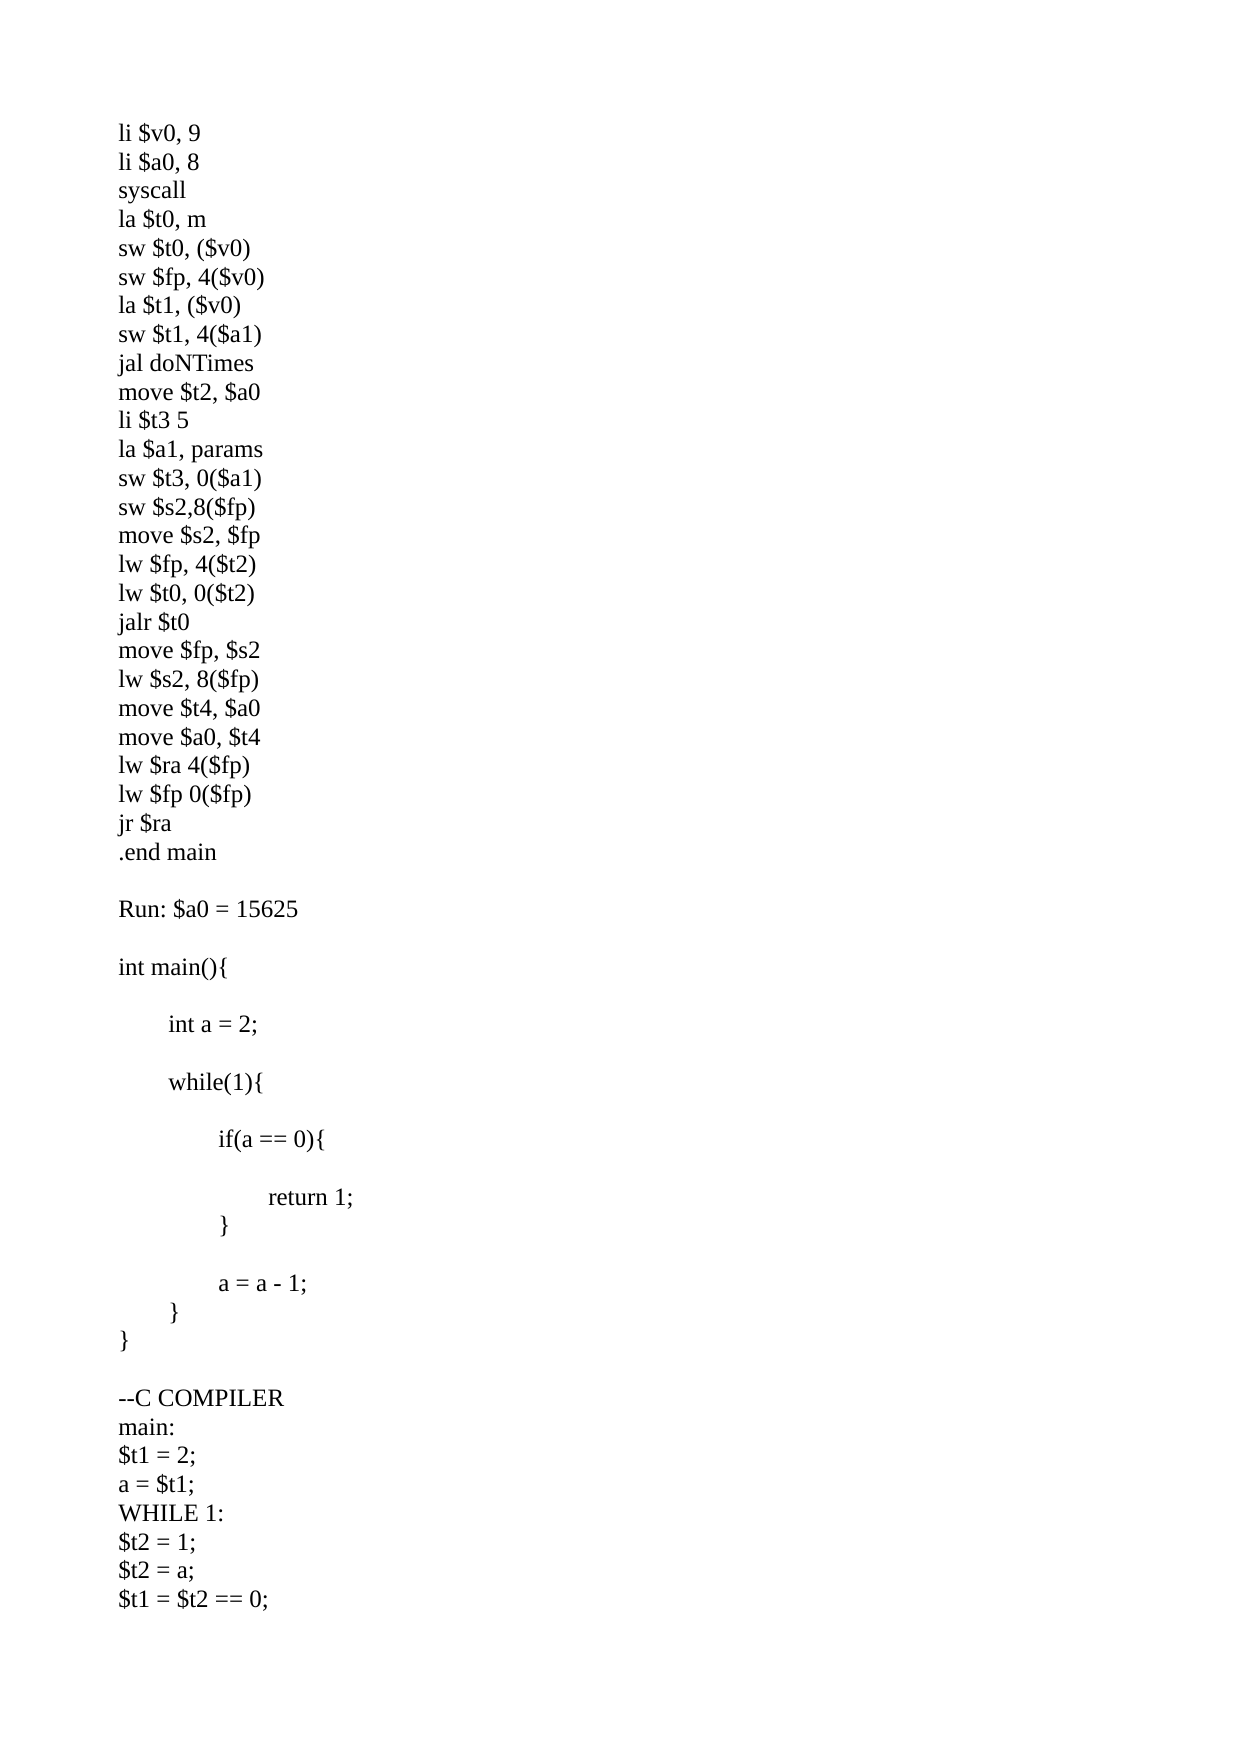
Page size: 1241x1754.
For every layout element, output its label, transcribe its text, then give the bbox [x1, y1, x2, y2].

text if(a == 0){ [118, 1124, 1122, 1153]
text sw $t1, 4($a1) [118, 319, 1122, 348]
text $t1 = $t2 == 0; [118, 1584, 1122, 1613]
text syscall [118, 176, 1122, 204]
text int a = 2; [118, 1009, 1122, 1038]
text sw $t0, ($v0) [118, 233, 1122, 262]
text lw $s2, 8($fp) [118, 664, 1122, 693]
text main: [118, 1412, 1122, 1441]
text while(1){ [118, 1067, 1122, 1096]
text li $t3 5 [118, 406, 1122, 434]
text li $a0, 8 [118, 147, 1122, 176]
text sw $t3, 0($a1) [118, 463, 1122, 492]
text int main(){ [118, 952, 1122, 981]
text la $a1, params [118, 434, 1122, 463]
text } [118, 1211, 1122, 1239]
text li $v0, 9 [118, 118, 1122, 147]
text return 1; [118, 1182, 1122, 1211]
text a = $t1; [118, 1469, 1122, 1498]
text $t2 = 1; [118, 1527, 1122, 1556]
text la $t1, ($v0) [118, 291, 1122, 319]
text sw $fp, 4($v0) [118, 262, 1122, 291]
text jal doNTimes [118, 348, 1122, 377]
text --C COMPILER [118, 1383, 1122, 1412]
text } [118, 1326, 1122, 1354]
text $t1 = 2; [118, 1441, 1122, 1469]
text jr $ra [118, 808, 1122, 837]
text move $a0, $t4 [118, 722, 1122, 751]
text lw $t0, 0($t2) [118, 578, 1122, 607]
text lw $fp 0($fp) [118, 779, 1122, 808]
text WHILE 1: [118, 1498, 1122, 1527]
text $t2 = a; [118, 1556, 1122, 1584]
text la $t0, m [118, 204, 1122, 233]
text move $t4, $a0 [118, 693, 1122, 722]
text move $fp, $s2 [118, 636, 1122, 664]
text } [118, 1297, 1122, 1326]
text lw $ra 4($fp) [118, 751, 1122, 779]
text Run: $a0 = 15625 [118, 894, 1122, 923]
text move $t2, $a0 [118, 377, 1122, 406]
text lw $fp, 4($t2) [118, 549, 1122, 578]
text jalr $t0 [118, 607, 1122, 636]
text move $s2, $fp [118, 521, 1122, 549]
text .end main [118, 837, 1122, 866]
text sw $s2,8($fp) [118, 492, 1122, 521]
text a = a - 1; [118, 1268, 1122, 1297]
